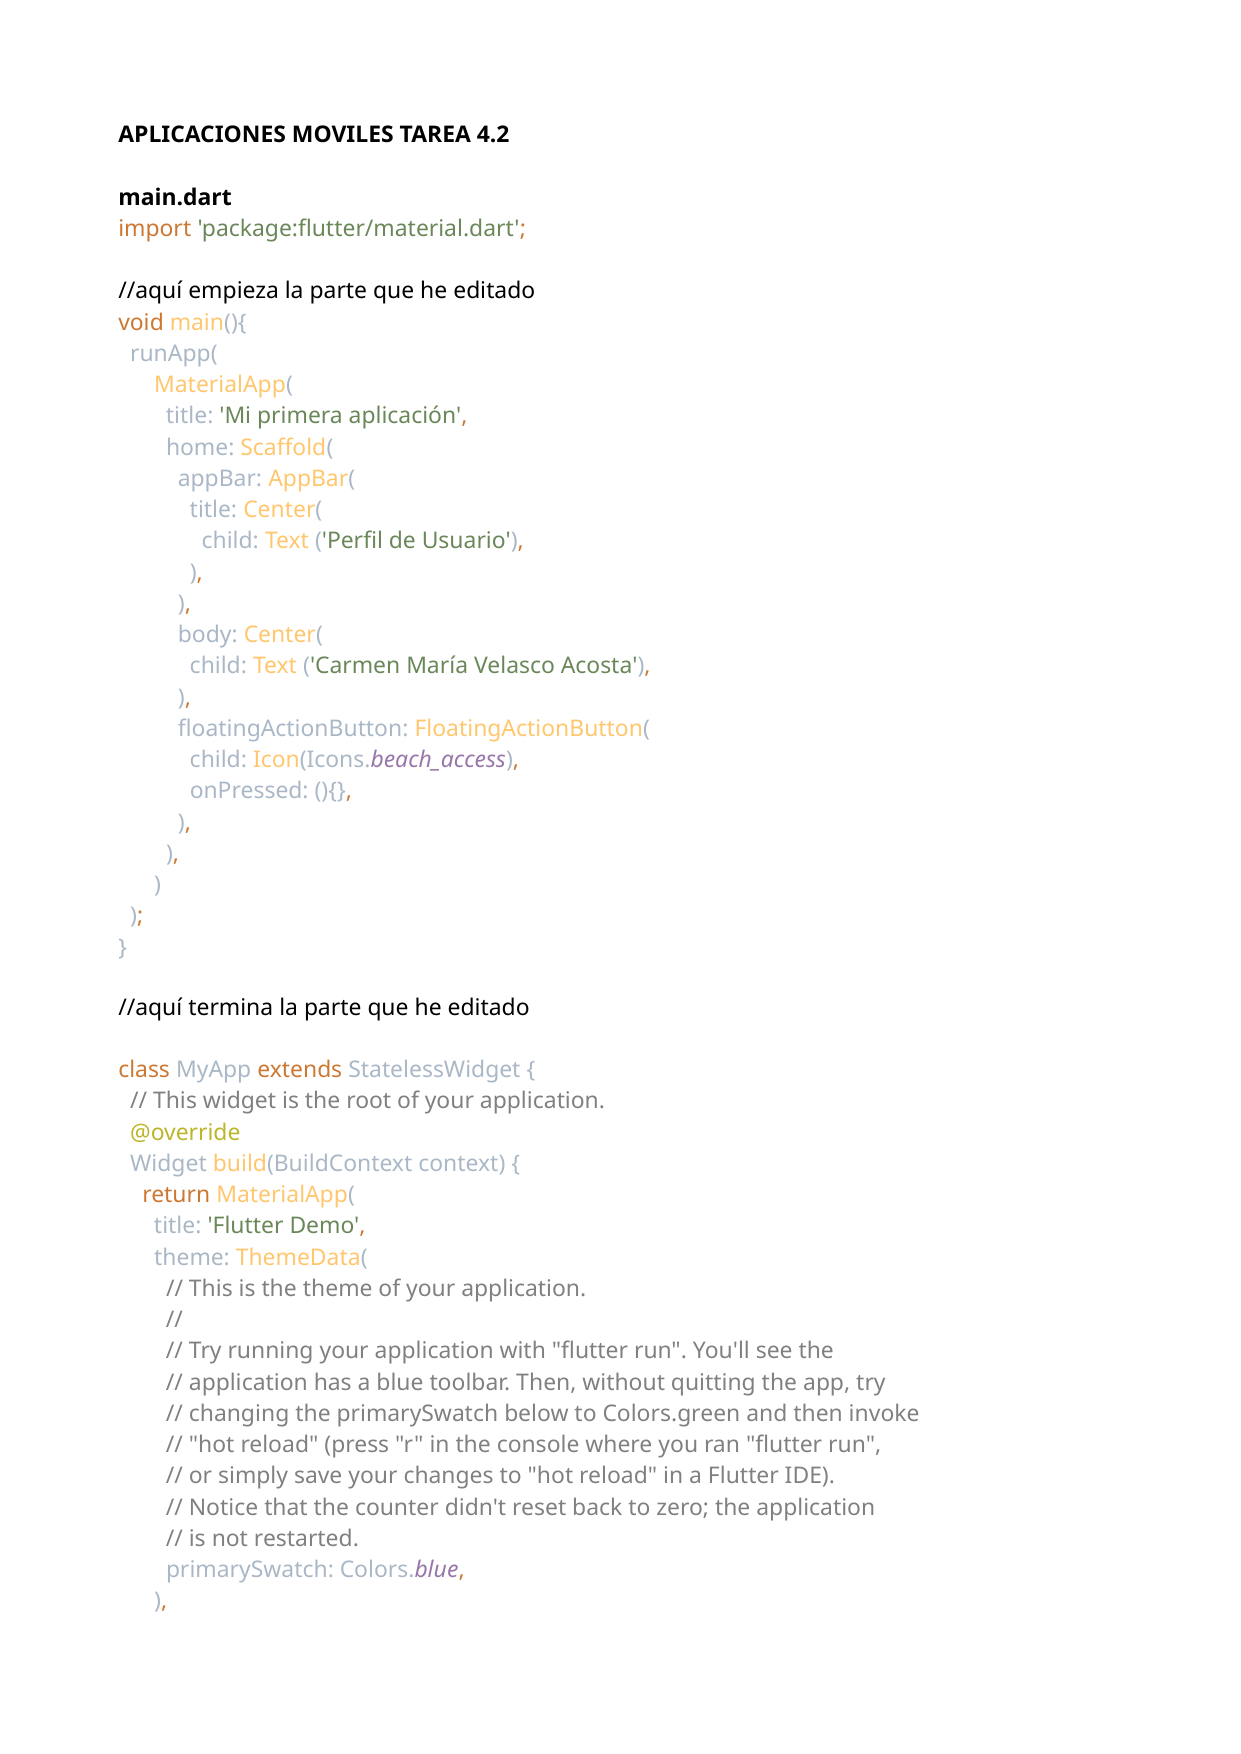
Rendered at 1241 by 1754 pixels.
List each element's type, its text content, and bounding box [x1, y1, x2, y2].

text import 'package:flutter/material.dart'; //aquí empieza la parte que he editado void main(){ runApp( MaterialApp( title: 'Mi primera aplicación', home: Scaffold( appBar: AppBar( title: Center( child: Text ('Perfil de Usuario'), ), ), body: Center( child: Text ('Carmen María Velasco Acosta'), ), floatingActionButton: FloatingActionButton( child: Icon(Icons.beach_access), onPressed: (){}, ), ), ) ); } [118, 212, 1122, 991]
text APLICACIONES MOVILES TAREA 4.2 [118, 118, 1122, 149]
text class MyApp extends StatelessWidget { // This widget is the root of your application. @override Widget build(BuildContext context) { return MaterialApp( title: 'Flutter Demo', theme: ThemeData( // This is the theme of your application. // // Try running your application with "flutter run". You'll see the // application has a blue toolbar. Then, without quitting the app, try // changing the primarySwatch below to Colors.green and then invoke // "hot reload" (press "r" in the console where you ran "flutter run", // or simply save your changes to "hot reload" in a Flutter IDE). // Notice that the counter didn't reset back to zero; the application // is not restarted. primarySwatch: Colors.blue, ), [118, 1022, 1122, 1616]
text //aquí termina la parte que he editado [118, 991, 1122, 1022]
text main.dart [118, 181, 1122, 212]
